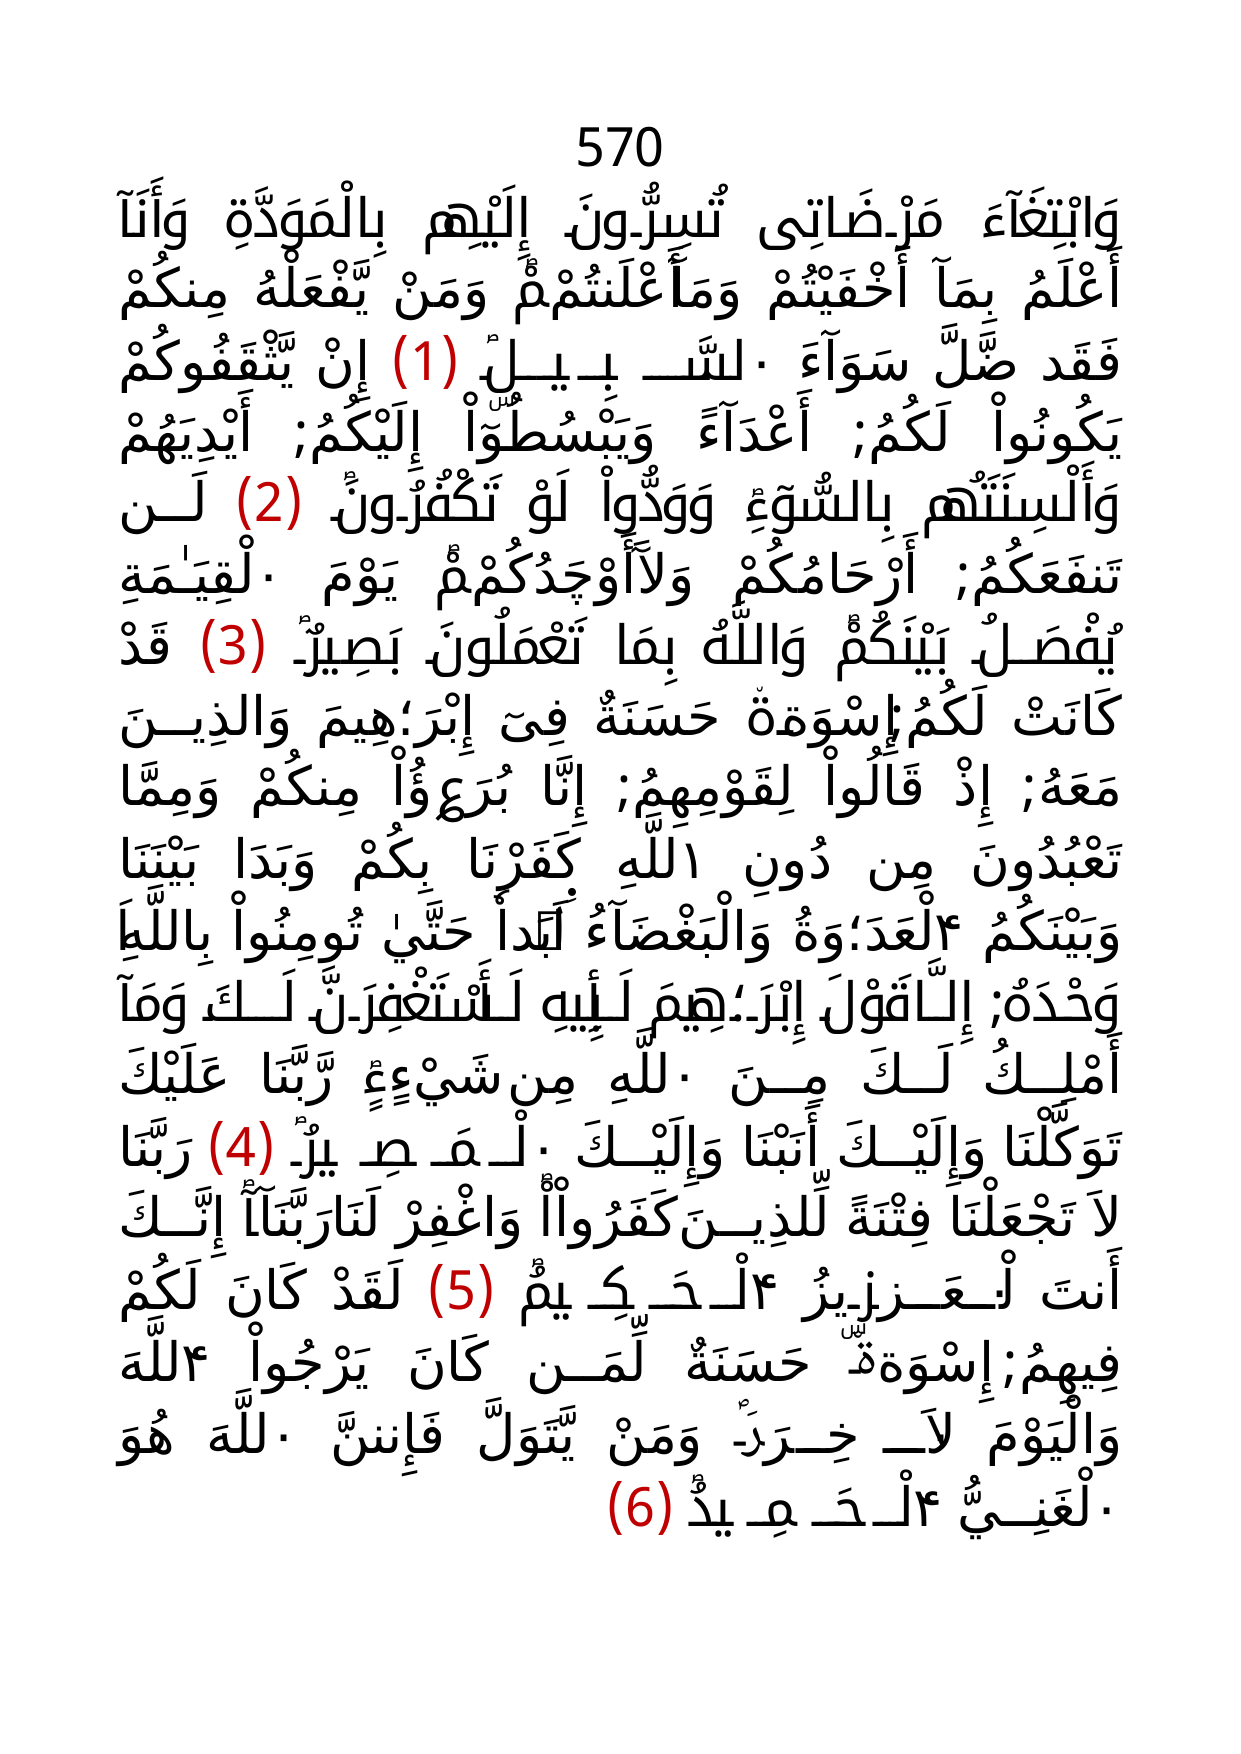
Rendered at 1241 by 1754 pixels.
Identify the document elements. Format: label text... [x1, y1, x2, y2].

text وَابْتِغَآءَ مَرْضَاتِى تُسِرُّونَ إِلَيْهِم بِالْمَوَدَّةِ وَأَنَآ أَعْلَمُ بِمَآ أَخْفَيْتُمْ وَمَآ أَعْلَنتُمْؐ وَمَنْ يَّفْعَلْهُ مِنكُمْ فَقَد ضَّلَّ سَوَآءَ ۰لسَّبِيــلۣؐ (1) إِنْ يَّثْقَفُوكُمْ يَكُونُواْ لَكُمُ; أَعْدَآءً وَيَبْسُطُوٓاْ إِلَيْكُمُ; أَيْدِيَهُمْ وَأَلْسِنَتَهُم بِالسُّوٓءِؐ وَوَدُّواْ لَوْ تَكْفُرُونَؐ (2) لَــن تَنفَعَكُمُ; أَرْحَامُكُمْ وَلآَ أَوْچَدُكُمْؐ يَوْمَ ۰لْقِيَـٰمَةِ يُفْصَـلُ بَيْنَكُمْؐ وَاللَّهُ بِمَا تَعْمَلُونَ بَصِيرٌؐ (3) قَدْ كَانَتْ لَكُمُ; إِسْوَة٘ حَسَنَةٌ فِىٓ إِبْرَ؛هِيمَ وَالذِيــنَ مَعَهُ; إِذْ قَالُواْ لِقَوْمِهِمُ; إِنَّا بُرَ؏ؤُاْ مِنكُمْ وَمِمَّا تَعْبُدُونَ مِن دُونِ ۱للَّهِ كَفَرْنَا بِكُمْ وَبَدَا بَيْنَنَا وَبَيْنَكُمُ ۴لْعَدَ؛وَةُ وَالْبَغْضَآءُ اَ۬بَداٗ حَتَّيٰ تُومِنُواْ بِاللَّهِ وَحْدَهُ; إِلاَّ قَوْلَ إِبْرَ؛هِيمَ لَأِبِيهِ لَأَسْتَغْفِرَنَّ لَــكَ وَمَآ أَمْلِــكُ لَــكَ مِــنَ ۰للَّهِ مِن شَيْءٍؐ رَّبَّنَا عَلَيْكَ تَوَكَّلْنَا وَإِلَيْــكَ أَنَبْنَا وَإِلَيْــكَ ۰لْمَصِيرُؐ (4) رَبَّنَا لاَ تَجْعَلْنَا فِتْنَةً لِّلذِيــنَ كَفَرُواْؐ وَاغْفِرْ لَنَا رَبَّنَآؐ إِنَّــكَ أَنتَ ۰لْعَزۣيزُ ۴لْحَكِيمُؐ (5) لَقَدْ كَانَ لَكُمْ فِيهِمُ; إِسْوَة٘ حَسَنَةٌ لِّمَــن كَانَ يَرْجُواْ ۴للَّهَ وَالْيَوْمَ ۰لاَخِرَؐ وَمَنْ يَّتَوَلَّ فَإِنننَّ ۰للَّهَ هُوَ ۰لْغَنِــيُّ ۴لْحَمِيدُؐ (6) [118, 189, 1122, 1548]
text 570 [118, 118, 1122, 189]
